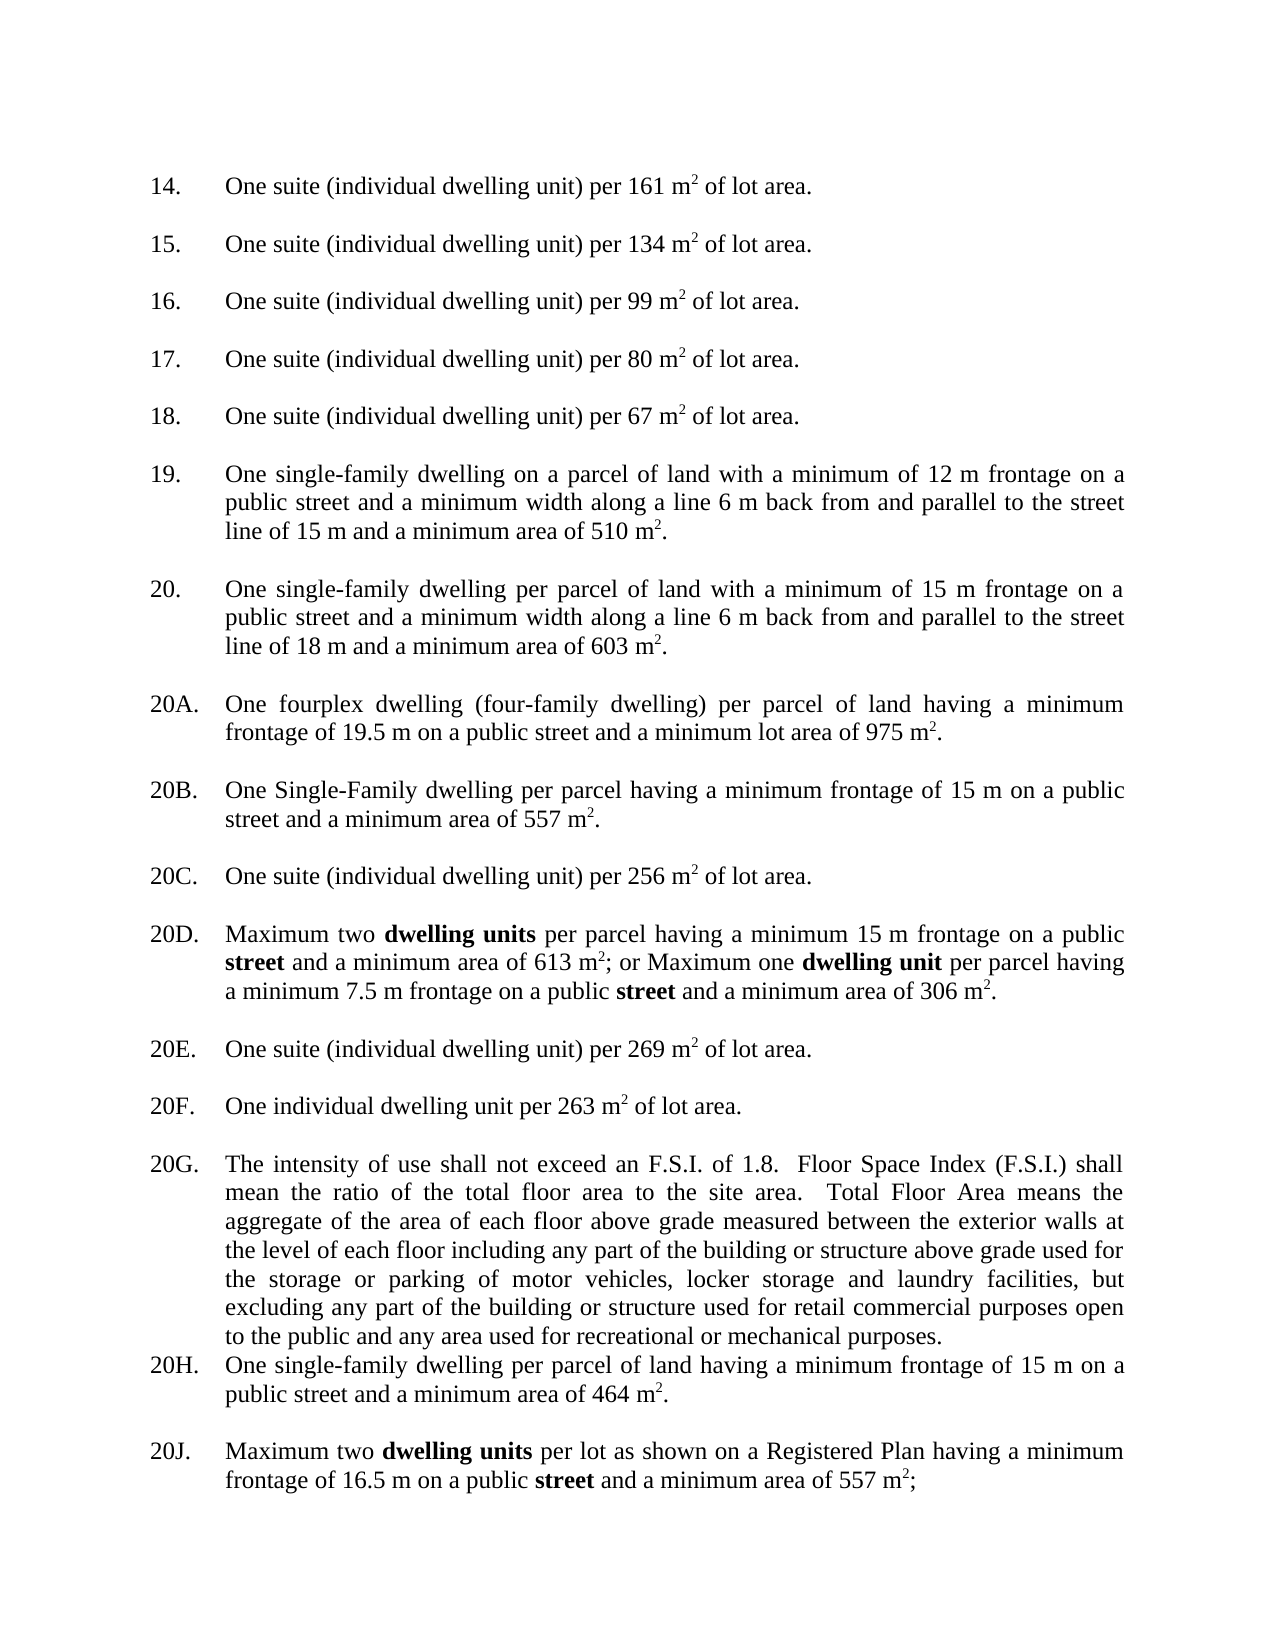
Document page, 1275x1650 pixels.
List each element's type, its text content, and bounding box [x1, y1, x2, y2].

text 14. One suite (individual dwelling unit) per 161 m2 of lot area. [150, 171, 1125, 200]
text 20B. One Single-Family dwelling per parcel having a minimum frontage of 15 m on a public street and a minimum area of 557 m2. [150, 775, 1125, 832]
text 20F. One individual dwelling unit per 263 m2 of lot area. [150, 1091, 1125, 1120]
text 20G. The intensity of use shall not exceed an F.S.I. of 1.8. Floor Space Index (F.S.I.) shall mean the ratio of the total floor area to the site area. Total Floor Area means the aggregate of the area of each floor above grade measured between the exterior walls at the level of each floor including any part of the building or structure above grade used for the storage or parking of motor vehicles, locker storage and laundry facilities, but excluding any part of the building or structure used for retail commercial purposes open to the public and any area used for recreational or mechanical purposes. [150, 1149, 1125, 1350]
text 18. One suite (individual dwelling unit) per 67 m2 of lot area. [150, 401, 1125, 430]
text 20A. One fourplex dwelling (four-family dwelling) per parcel of land having a minimum frontage of 19.5 m on a public street and a minimum lot area of 975 m2. [150, 689, 1125, 746]
text 20C. One suite (individual dwelling unit) per 256 m2 of lot area. [150, 861, 1125, 890]
text 16. One suite (individual dwelling unit) per 99 m2 of lot area. [150, 286, 1125, 315]
text 20D. Maximum two dwelling units per parcel having a minimum 15 m frontage on a public street and a minimum area of 613 m2; or Maximum one dwelling unit per parcel having a minimum 7.5 m frontage on a public street and a minimum area of 306 m2. [150, 919, 1125, 1005]
text 20E. One suite (individual dwelling unit) per 269 m2 of lot area. [150, 1034, 1125, 1062]
text 15. One suite (individual dwelling unit) per 134 m2 of lot area. [150, 229, 1125, 257]
text 17. One suite (individual dwelling unit) per 80 m2 of lot area. [150, 344, 1125, 372]
text 20. One single-family dwelling per parcel of land with a minimum of 15 m frontage on a public street and a minimum width along a line 6 m back from and parallel to the street line of 18 m and a minimum area of 603 m2. [150, 574, 1125, 660]
text 20J. Maximum two dwelling units per lot as shown on a Registered Plan having a minimum frontage of 16.5 m on a public street and a minimum area of 557 m2; [150, 1436, 1125, 1494]
text 20H. One single-family dwelling per parcel of land having a minimum frontage of 15 m on a public street and a minimum area of 464 m2. [150, 1350, 1125, 1407]
text 19. One single-family dwelling on a parcel of land with a minimum of 12 m frontage on a public street and a minimum width along a line 6 m back from and parallel to the street line of 15 m and a minimum area of 510 m2. [150, 459, 1125, 545]
